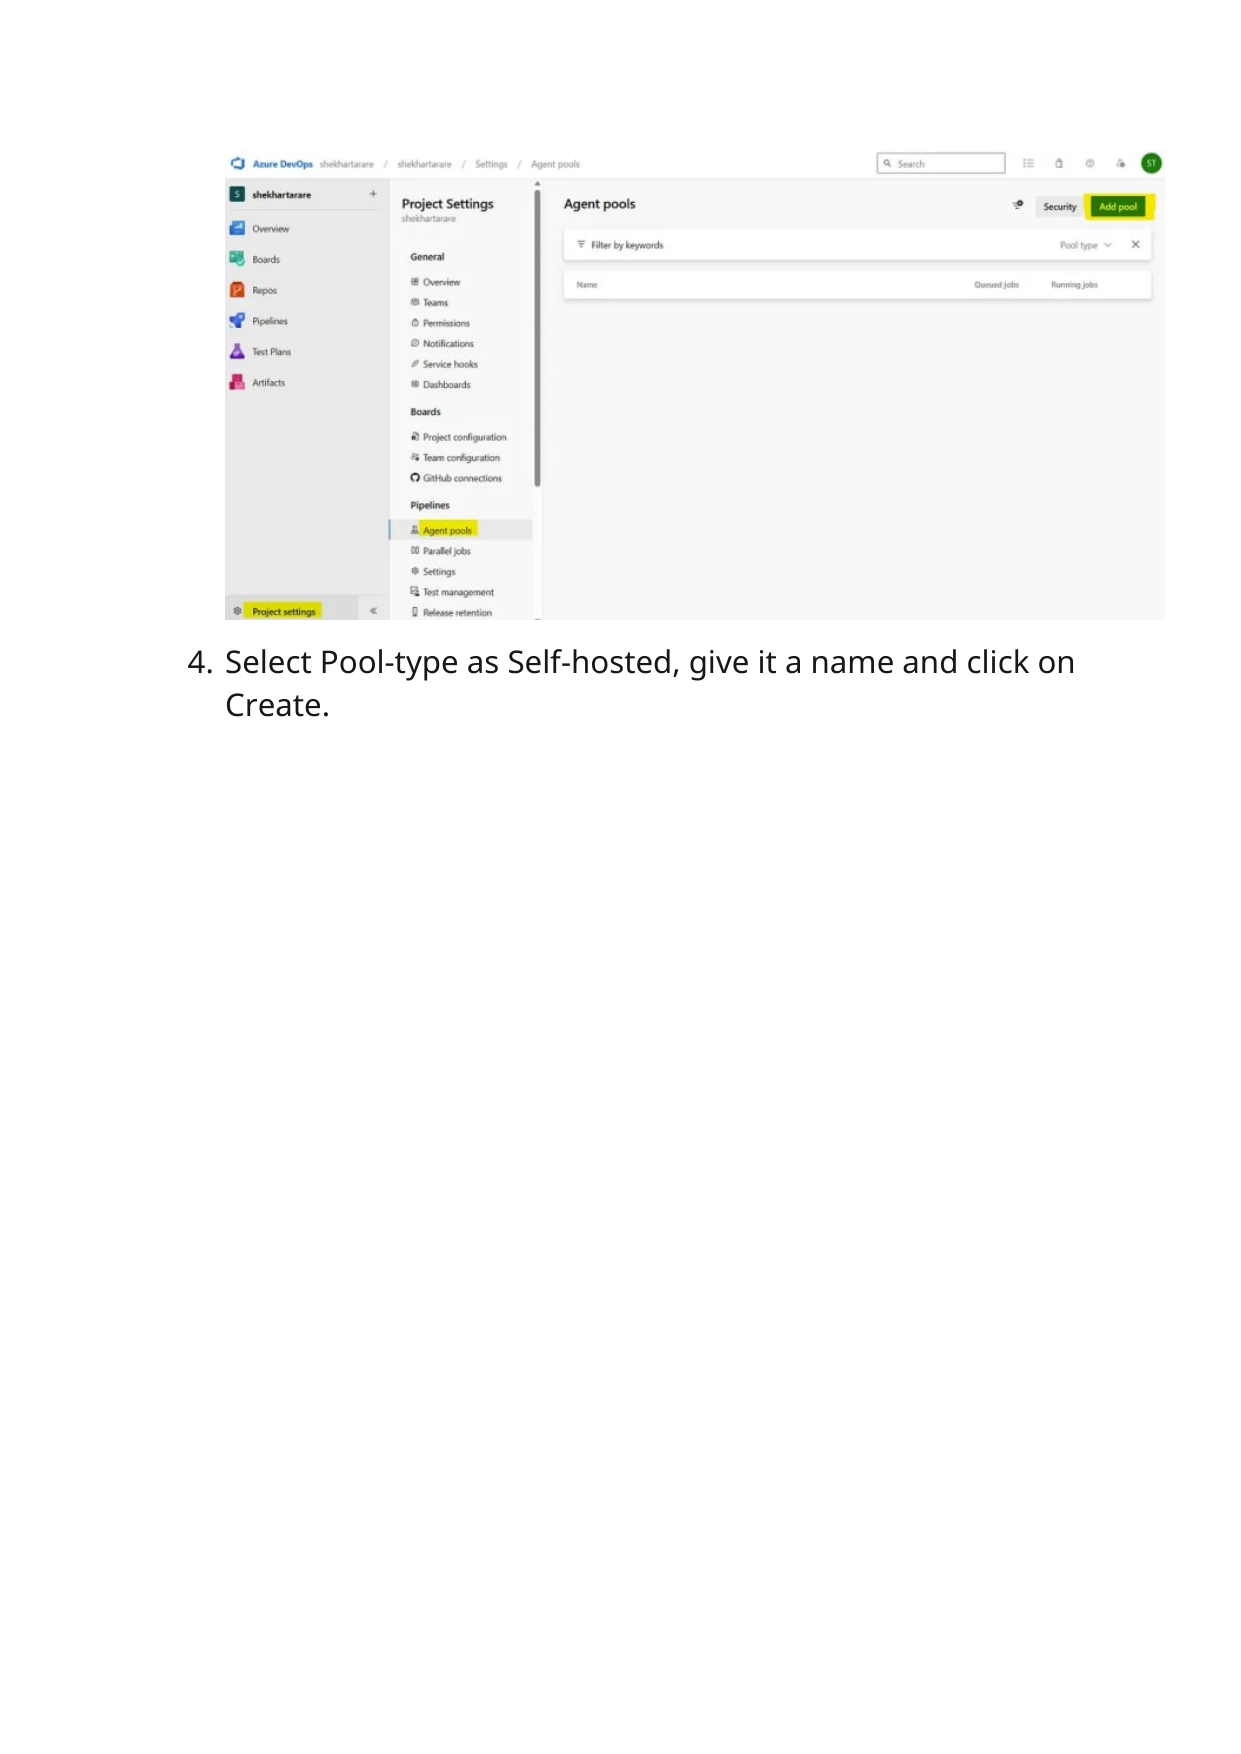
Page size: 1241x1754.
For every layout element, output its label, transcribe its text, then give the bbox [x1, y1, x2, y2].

list Select Pool-type as Self-hosted, give it a name and click on Create. [187, 640, 1090, 726]
